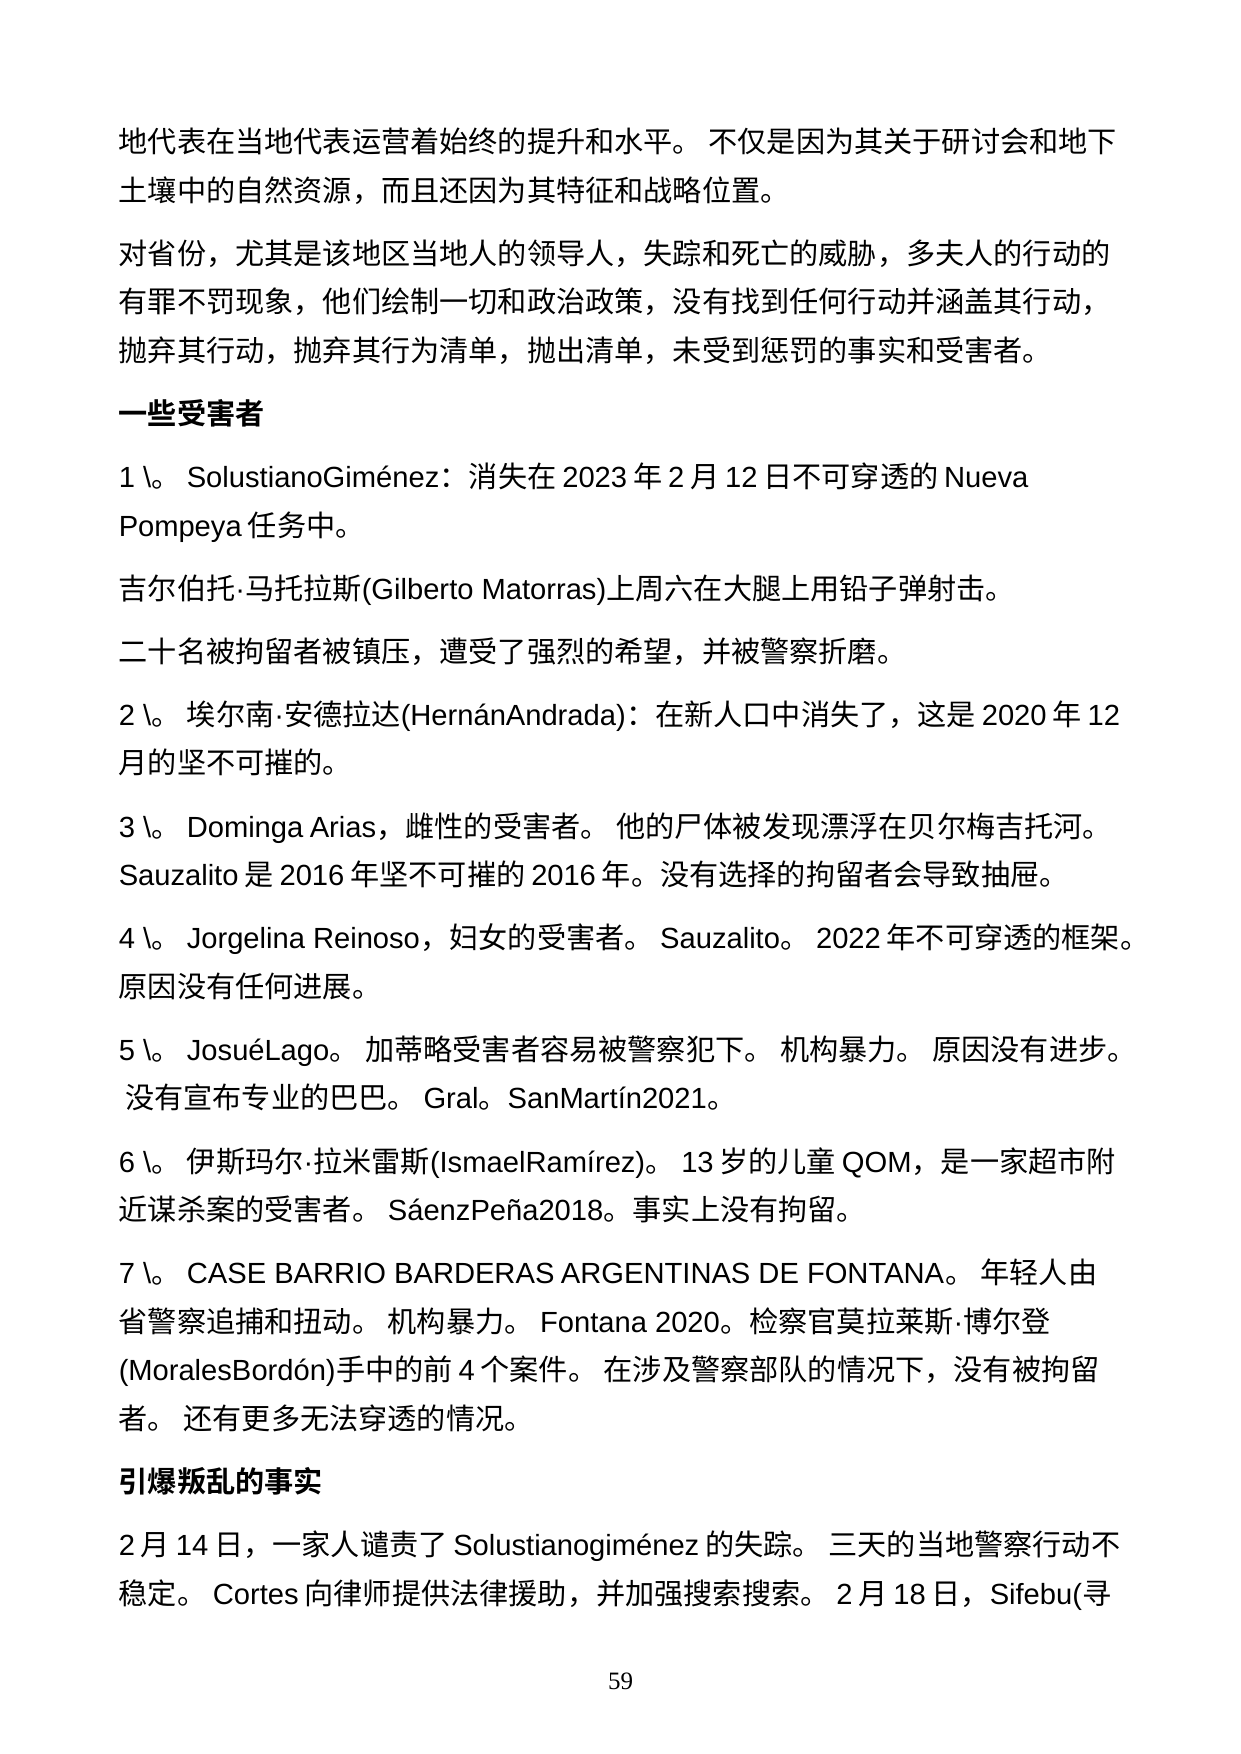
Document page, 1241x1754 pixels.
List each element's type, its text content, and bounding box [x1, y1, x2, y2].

text 地代表在当地代表运营着始终的提升和水平。 不仅是因为其关于研讨会和地下土壤中的自然资源，而且还因为其特征和战略位置。 [118, 118, 1122, 209]
text 4 \。 Jorgelina Reinoso，妇女的受害者。 Sauzalito。 2022年不可穿透的框架。原因没有任何进展。 [118, 915, 1122, 1006]
text 6 \。 伊斯玛尔·拉米雷斯(IsmaelRamírez)。 13岁的儿童QOM，是一家超市附近谋杀案的受害者。 SáenzPeña2018。事实上没有拘留。 [118, 1138, 1122, 1229]
text 7 \。 CASE BARRIO BARDERAS ARGENTINAS DE FONTANA。 年轻人由省警察追捕和扭动。 机构暴力。 Fontana 2020。检察官莫拉莱斯·博尔登(MoralesBordón)手中的前4个案件。 在涉及警察部队的情况下，没有被拘留者。 还有更多无法穿透的情况。 [118, 1250, 1122, 1438]
text 吉尔伯托·马托拉斯(Gilberto Matorras)上周六在大腿上用铅子弹射击。 [118, 565, 1122, 607]
text 1 \。 SolustianoGiménez：消失在2023年2月12日不可穿透的Nueva Pompeya任务中。 [118, 453, 1122, 544]
text 引爆叛乱的事实 [118, 1458, 1122, 1501]
text 3 \。 Dominga Arias，雌性的受害者。 他的尸体被发现漂浮在贝尔梅吉托河。 Sauzalito是2016年坚不可摧的2016年。没有选择的拘留者会导致抽屉。 [118, 803, 1122, 894]
text 二十名被拘留者被镇压，遭受了强烈的希望，并被警察折磨。 [118, 628, 1122, 671]
text 2月14日，一家人谴责了Solustianogiménez的失踪。 三天的当地警察行动不稳定。 Cortes向律师提供法律援助，并加强搜索搜索。 2月18日，Sifebu(寻 [118, 1522, 1122, 1612]
text 2 \。 埃尔南·安德拉达(HernánAndrada)：在新人口中消失了，这是2020年12月的坚不可摧的。 [118, 691, 1122, 782]
text 5 \。 JosuéLago。 加蒂略受害者容易被警察犯下。 机构暴力。 原因没有进步。 没有宣布专业的巴巴。 Gral。SanMartín2021。 [118, 1026, 1122, 1117]
text 一些受害者 [118, 390, 1122, 433]
text 对省份，尤其是该地区当地人的领导人，失踪和死亡的威胁，多夫人的行动的有罪不罚现象，他们绘制一切和政治政策，没有找到任何行动并涵盖其行动，抛弃其行动，抛弃其行为清单，抛出清单，未受到惩罚的事实和受害者。 [118, 230, 1122, 369]
